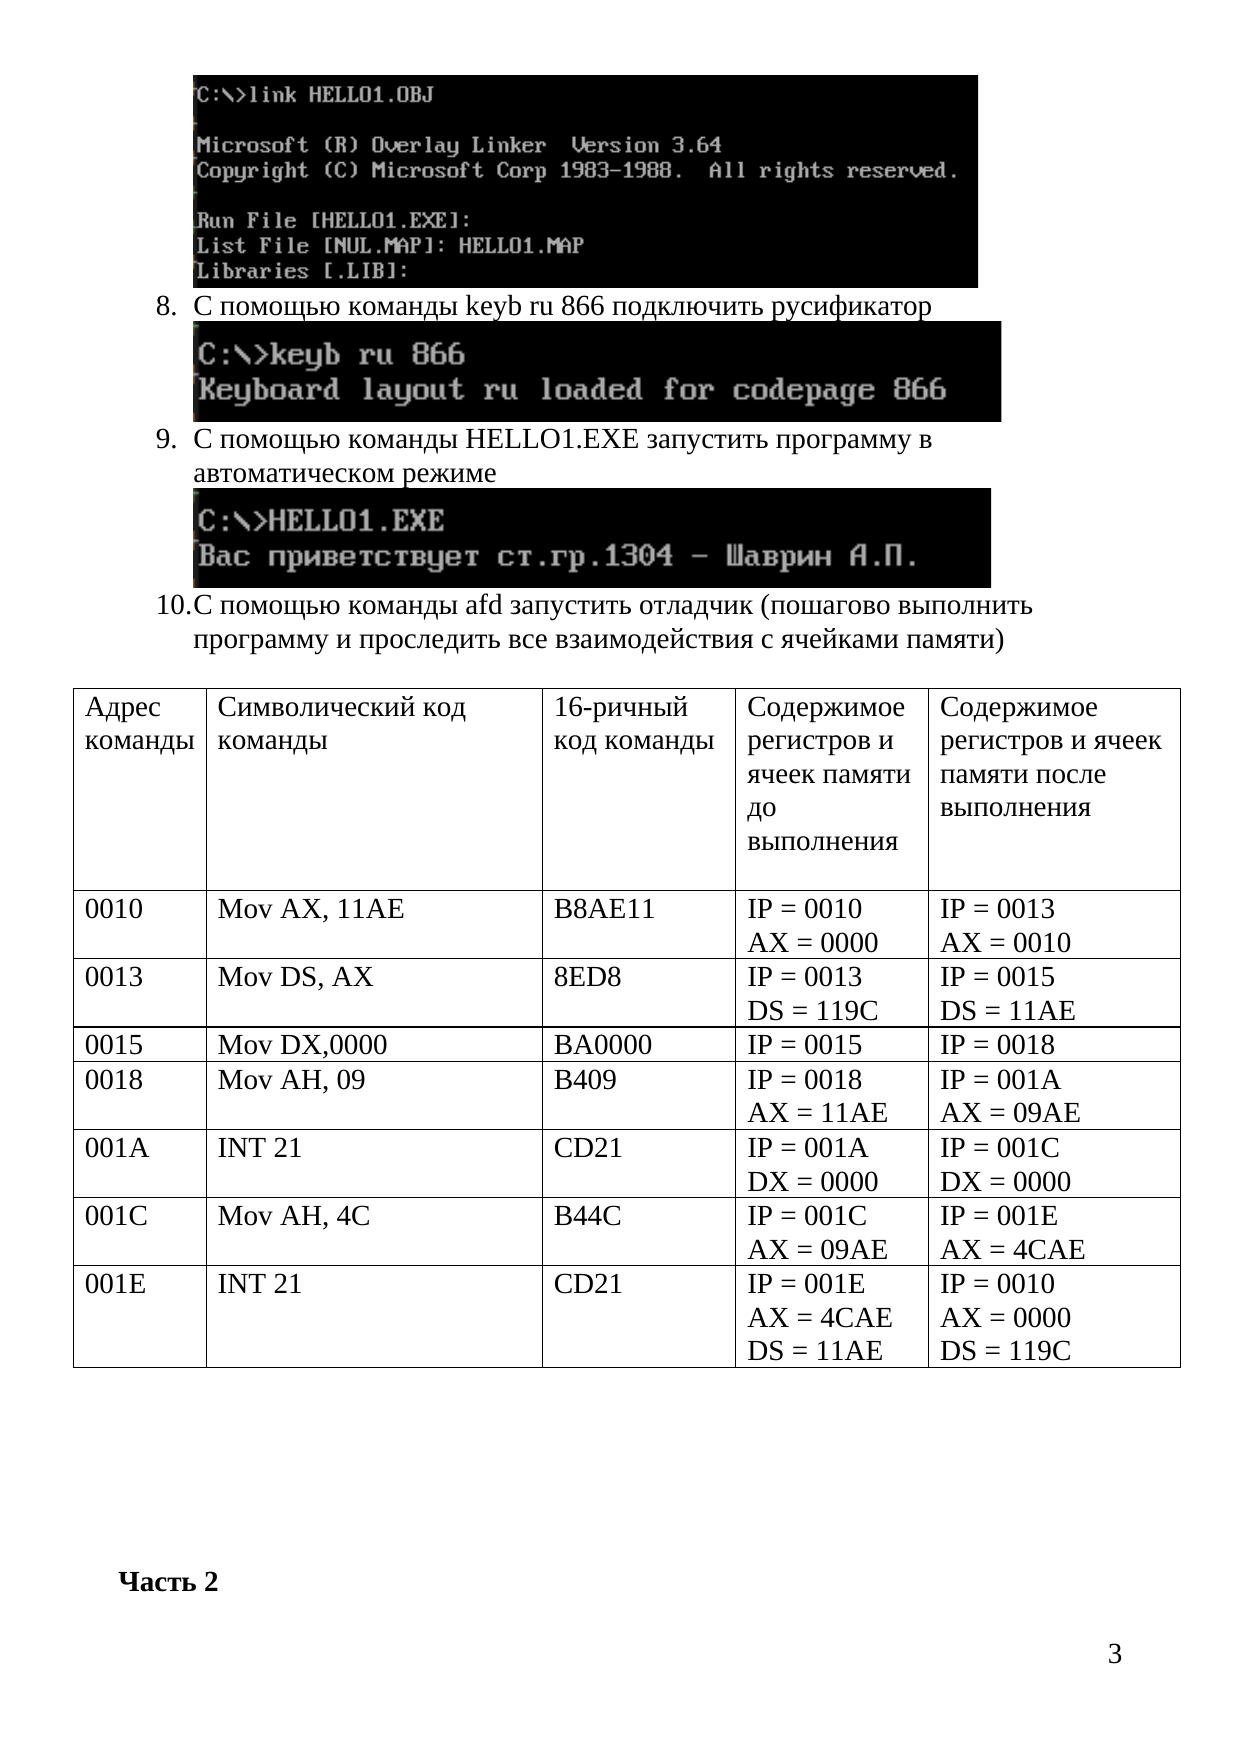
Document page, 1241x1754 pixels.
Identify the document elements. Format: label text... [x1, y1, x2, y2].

table_cell IP = 0010 AX = 0000 DS = 119C [929, 1266, 1180, 1367]
table_cell 001Е [74, 1266, 206, 1367]
table_cell IP = 0015 [736, 1028, 928, 1061]
table_cell IP = 001A DX = 0000 [736, 1130, 928, 1197]
table_cell IP = 0013 AX = 0010 [929, 891, 1180, 958]
list С помощью команды keyb ru 866 подключить русификатор [156, 288, 1122, 321]
table_header Адрес команды [74, 689, 206, 890]
table_cell IP = 001A AX = 09AE [929, 1062, 1180, 1129]
table_cell Mov AH, 4C [207, 1198, 542, 1265]
table_cell IP = 001E AX = 4CAE [929, 1198, 1180, 1265]
table_cell CD21 [543, 1266, 735, 1367]
table_cell IP = 0013 DS = 119C [736, 959, 928, 1026]
table_cell Mov DS, AX [207, 959, 542, 1026]
table_cell IP = 0010 AX = 0000 [736, 891, 928, 958]
table_cell Mov AH, 09 [207, 1062, 542, 1129]
table_cell 0010 [74, 891, 206, 958]
table_cell 001С [74, 1198, 206, 1265]
table_header 16-ричный код команды [543, 689, 735, 890]
table_cell IP = 001C DX = 0000 [929, 1130, 1180, 1197]
table_cell IP = 0018 [929, 1028, 1180, 1061]
table_cell BA0000 [543, 1028, 735, 1061]
text Часть 2 [118, 1564, 1122, 1598]
table_cell B44C [543, 1198, 735, 1265]
table_cell B409 [543, 1062, 735, 1129]
table_cell IP = 0015 DS = 11AE [929, 959, 1180, 1026]
table_cell 001А [74, 1130, 206, 1197]
list С помощью команды afd запустить отладчик (пошагово выполнить программу и проследить все взаимодействия с ячейками памяти) [156, 587, 1122, 654]
table_header Символический код команды [207, 689, 542, 890]
table_cell 0018 [74, 1062, 206, 1129]
table_cell 0013 [74, 959, 206, 1026]
table_cell INT 21 [207, 1130, 542, 1197]
table_cell Mov DX,0000 [207, 1028, 542, 1061]
table_cell B8AE11 [543, 891, 735, 958]
table_cell 8ED8 [543, 959, 735, 1026]
list С помощью команды HELLO1.EXE запустить программу в автоматическом режиме [156, 421, 1122, 488]
table_cell 0015 [74, 1028, 206, 1061]
table_cell CD21 [543, 1130, 735, 1197]
table_cell Mov AX, 11AE [207, 891, 542, 958]
table_header Содержимое регистров и ячеек памяти до выполнения [736, 689, 928, 890]
table_header Содержимое регистров и ячеек памяти после выполнения [929, 689, 1180, 890]
table_cell IP = 0018 AX = 11AE [736, 1062, 928, 1129]
table_cell INT 21 [207, 1266, 542, 1367]
table_cell IP = 001C AX = 09AE [736, 1198, 928, 1265]
table_cell IP = 001E AX = 4CAE DS = 11AE [736, 1266, 928, 1367]
